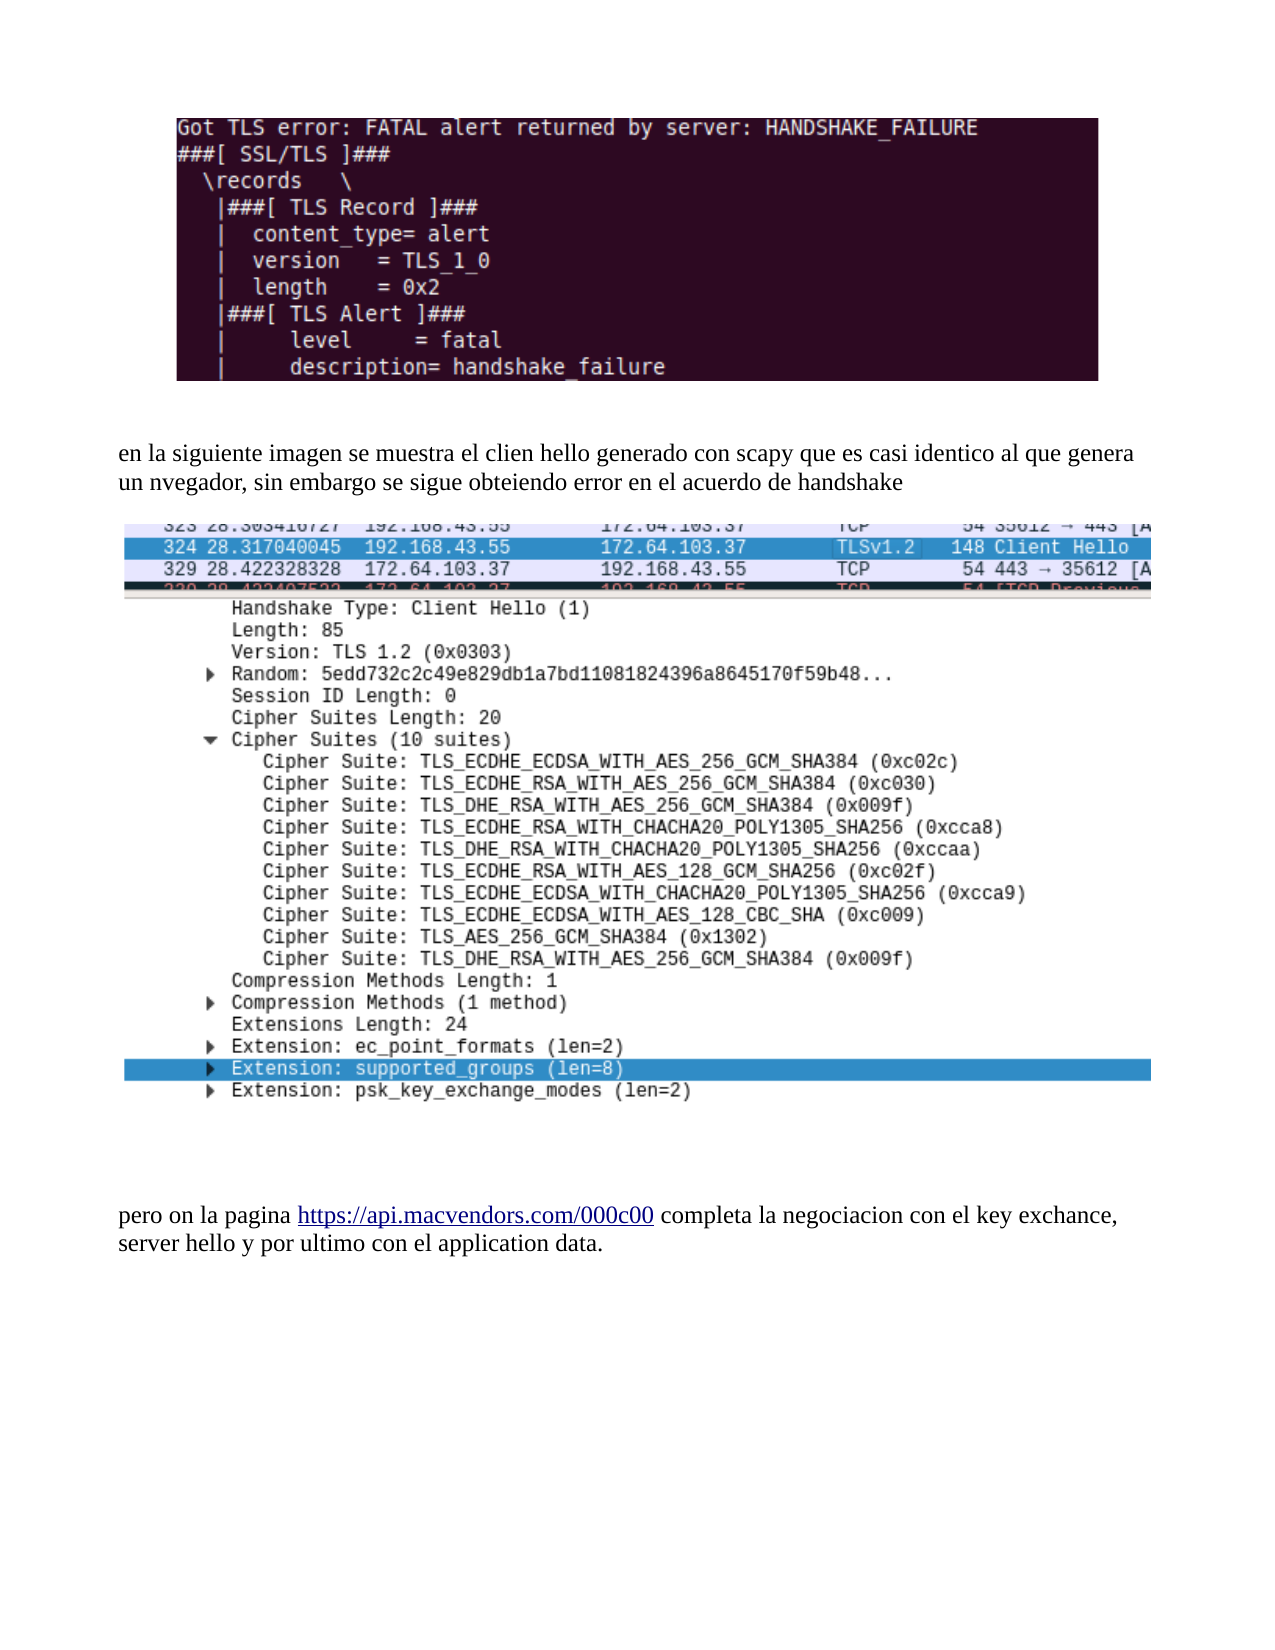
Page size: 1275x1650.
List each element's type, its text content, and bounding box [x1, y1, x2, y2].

text en la siguiente imagen se muestra el clien hello generado con scapy que es casi identico al que genera un nvegador, sin embargo se sigue obteiendo error en el acuerdo de handshake [118, 438, 1157, 496]
picture [124, 524, 1151, 1114]
picture [176, 118, 1099, 381]
text pero on la pagina https://api.macvendors.com/000c00 completa la negociacion con el key exchance, server hello y por ultimo con el application data. [118, 1200, 1157, 1257]
